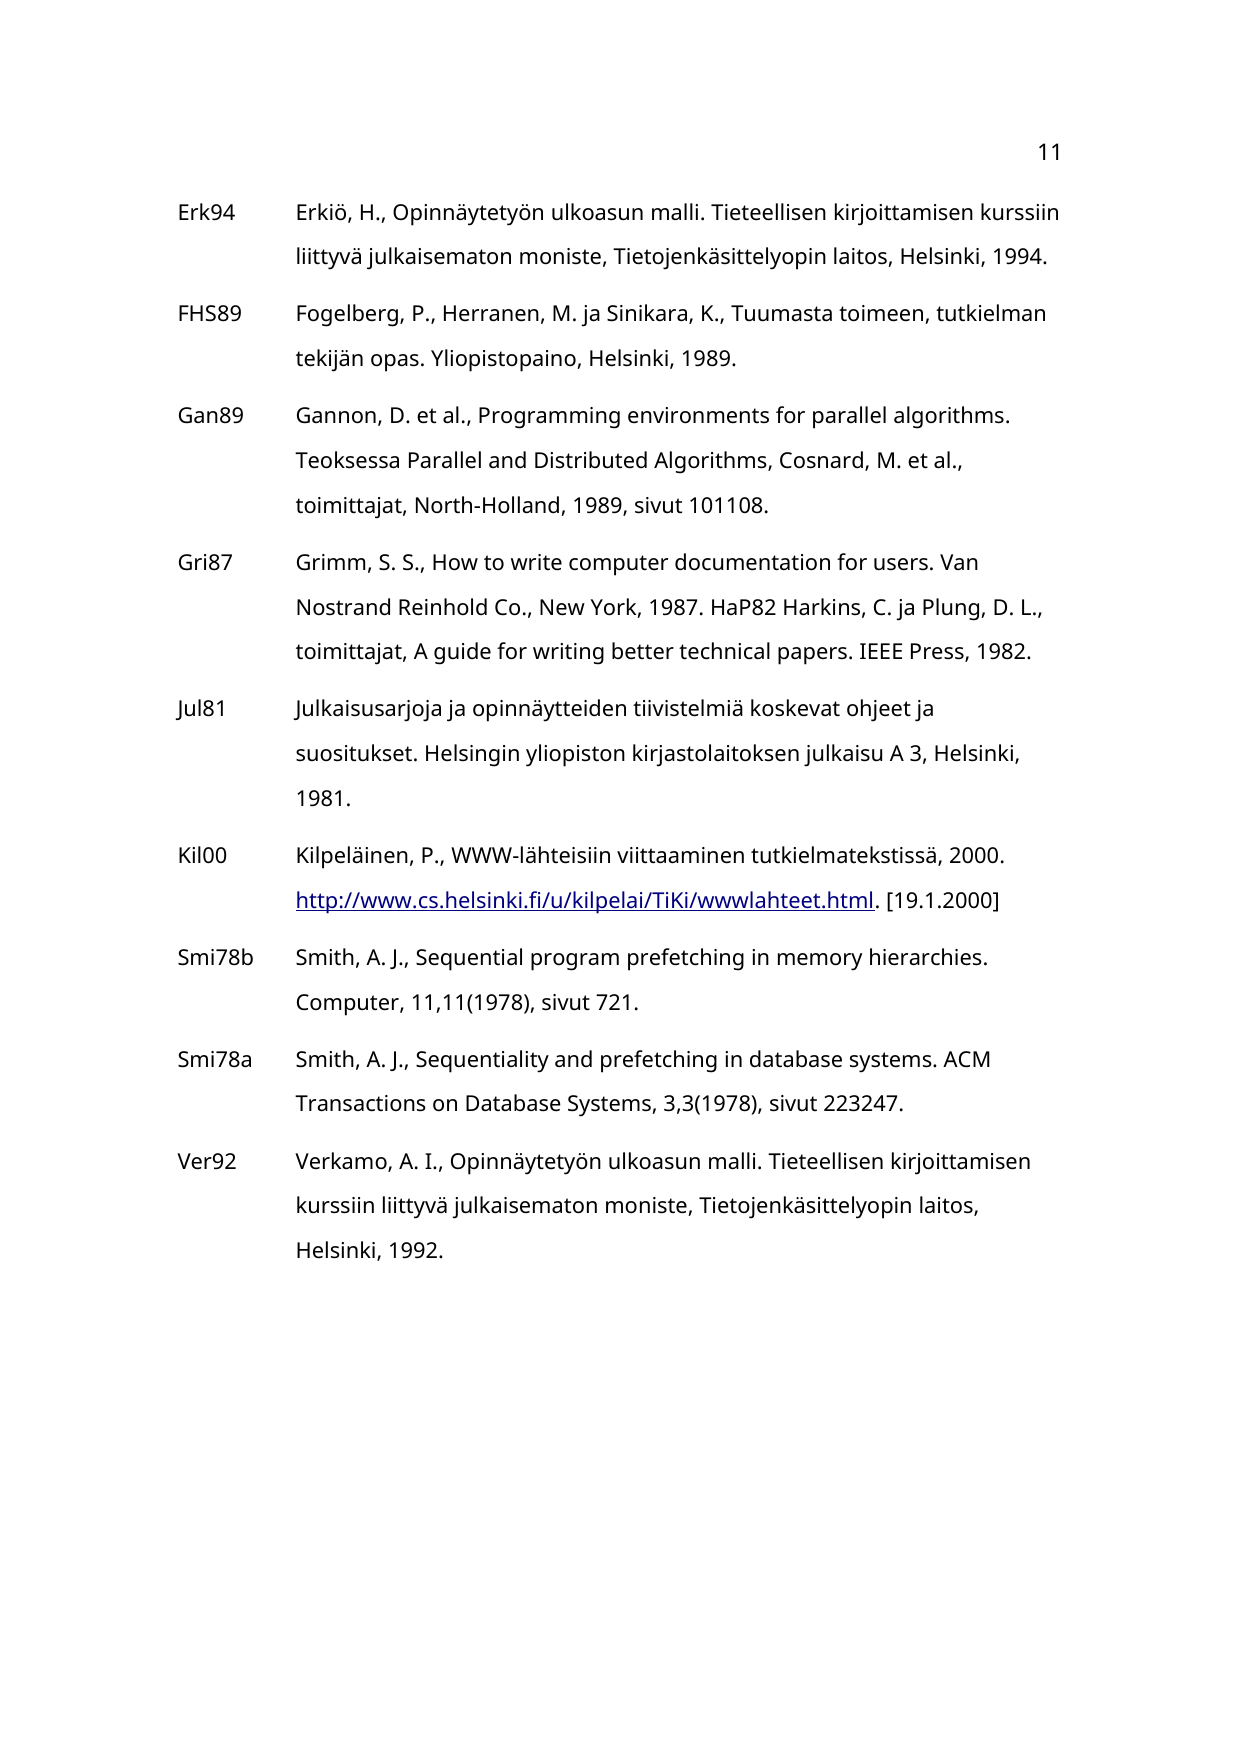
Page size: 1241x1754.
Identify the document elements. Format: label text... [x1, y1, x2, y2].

text Smi78a Smith, A. J., Sequentiality and prefetching in database systems. ACM Transactions on Database Systems, 3,3(1978), sivut 223247. [177, 1044, 1063, 1118]
text Erk94 Erkiö, H., Opinnäytetyön ulkoasun malli. Tieteellisen kirjoittamisen kurssiin liittyvä julkaisematon moniste, Tietojenkäsittelyopin laitos, Helsinki, 1994. [177, 197, 1063, 271]
text Ver92 Verkamo, A. I., Opinnäytetyön ulkoasun malli. Tieteellisen kirjoittamisen kurssiin liittyvä julkaisematon moniste, Tietojenkäsittelyopin laitos, Helsinki, 1992. [177, 1146, 1063, 1265]
text Jul81 Julkaisusarjoja ja opinnäytteiden tiivistelmiä koskevat ohjeet ja suositukset. Helsingin yliopiston kirjastolaitoksen julkaisu A 3, Helsinki, 1981. [177, 693, 1063, 813]
text FHS89 Fogelberg, P., Herranen, M. ja Sinikara, K., Tuumasta toimeen, tutkielman tekijän opas. Yliopistopaino, Helsinki, 1989. [177, 298, 1063, 373]
text Gan89 Gannon, D. et al., Programming environments for parallel algorithms. Teoksessa Parallel and Distributed Algorithms, Cosnard, M. et al., toimittajat, North-Holland, 1989, sivut 101108. [177, 400, 1063, 519]
text Gri87 Grimm, S. S., How to write computer documentation for users. Van Nostrand Reinhold Co., New York, 1987. HaP82 Harkins, C. ja Plung, D. L., toimittajat, A guide for writing better technical papers. IEEE Press, 1982. [177, 547, 1063, 666]
text Smi78b Smith, A. J., Sequential program prefetching in memory hierarchies. Computer, 11,11(1978), sivut 721. [177, 942, 1063, 1016]
text Kil00 Kilpeläinen, P., WWW-lähteisiin viittaaminen tutkielmatekstissä, 2000. http://www.cs.helsinki.fi/u/kilpelai/TiKi/wwwlahteet.html. [19.1.2000] [177, 840, 1063, 914]
